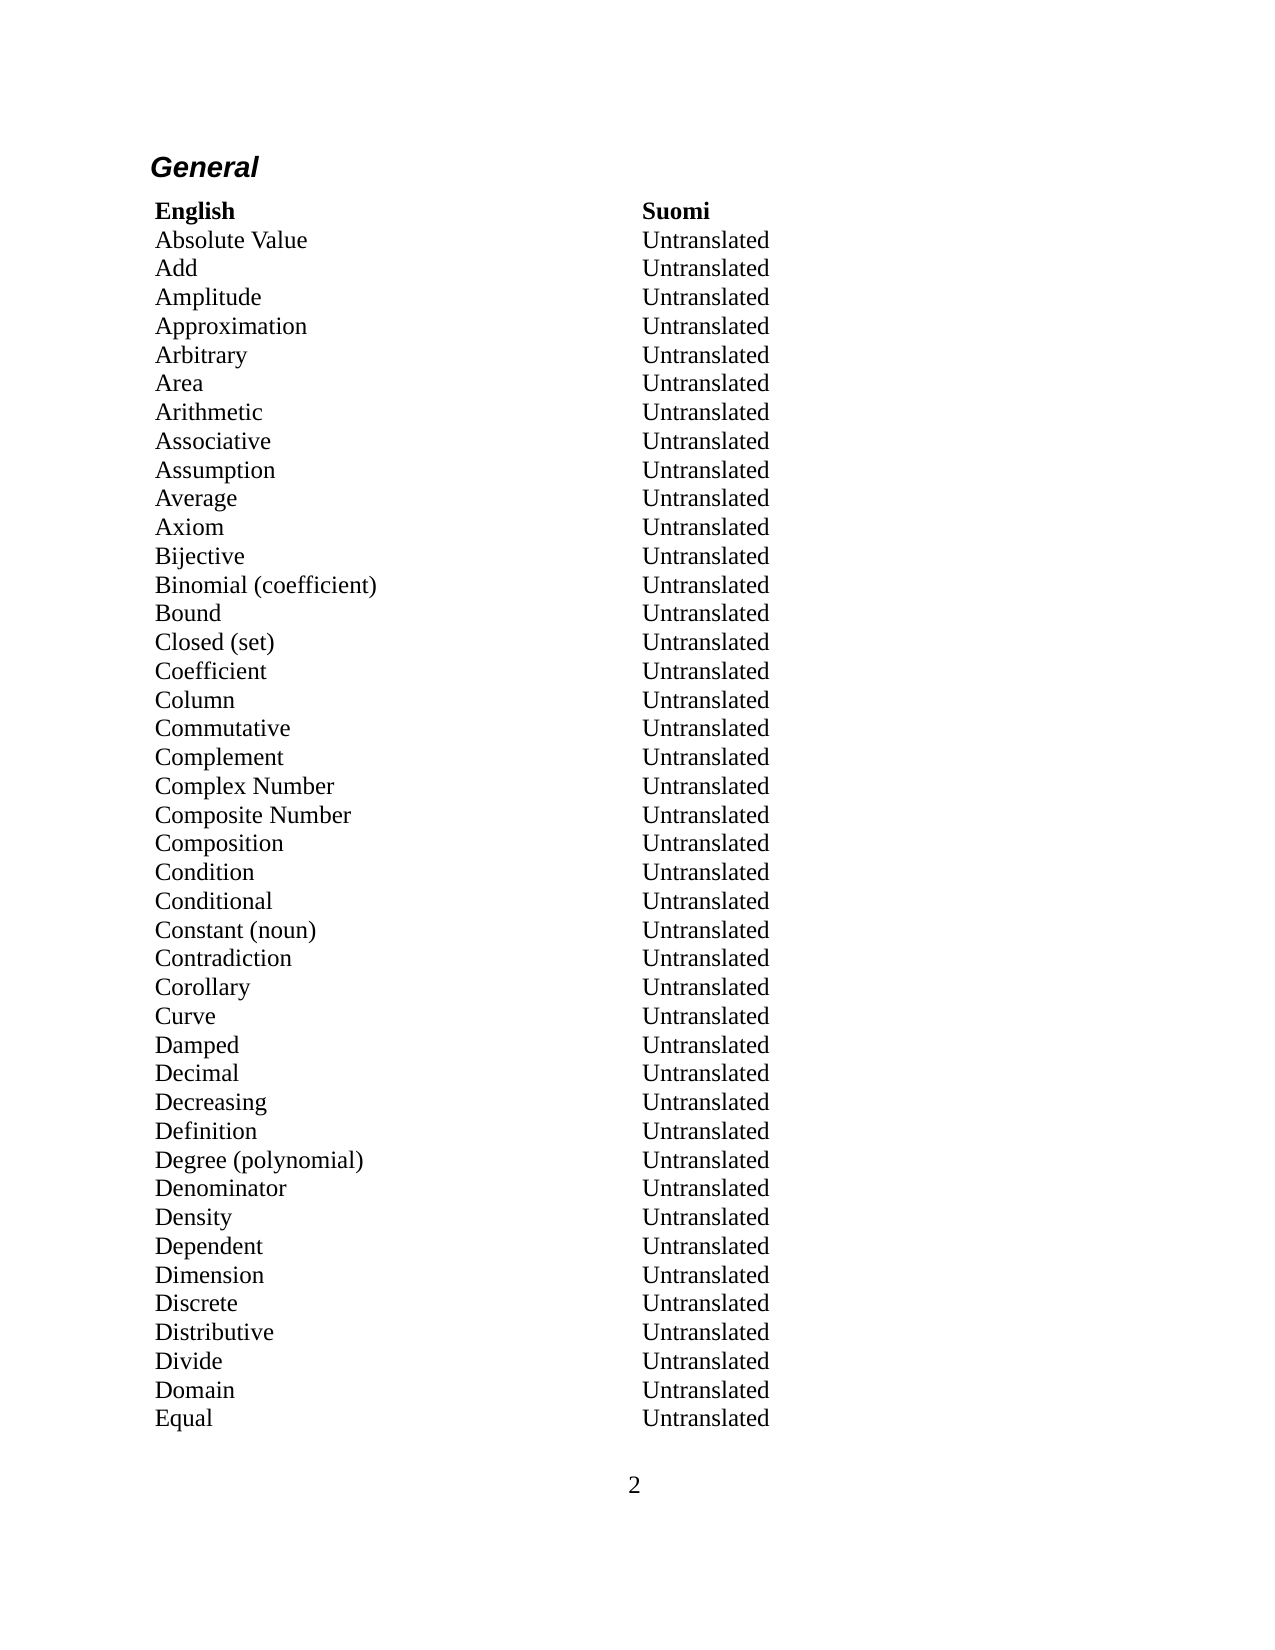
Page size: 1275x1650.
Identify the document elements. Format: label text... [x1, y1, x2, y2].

table_cell Untranslated [638, 1375, 1125, 1403]
table_cell Divide [150, 1346, 637, 1375]
table_cell Untranslated [638, 1030, 1125, 1058]
table_cell Untranslated [638, 627, 1125, 656]
table_cell Untranslated [638, 1145, 1125, 1173]
table_cell Bound [150, 599, 637, 627]
table_cell Untranslated [638, 1001, 1125, 1030]
table_cell Constant (noun) [150, 915, 637, 943]
table_cell Untranslated [638, 1087, 1125, 1116]
table_cell Untranslated [638, 512, 1125, 541]
table_cell Untranslated [638, 455, 1125, 483]
table_cell Untranslated [638, 685, 1125, 713]
table_cell Decreasing [150, 1087, 637, 1116]
table_cell Associative [150, 426, 637, 455]
table_header Suomi [638, 196, 1125, 225]
table_cell Discrete [150, 1289, 637, 1317]
table_cell Arbitrary [150, 340, 637, 368]
table_cell Contradiction [150, 944, 637, 972]
subtitle General [150, 150, 1125, 183]
table_cell Untranslated [638, 944, 1125, 972]
table_cell Untranslated [638, 570, 1125, 598]
table_cell Coefficient [150, 656, 637, 685]
table_cell Domain [150, 1375, 637, 1403]
table_cell Axiom [150, 512, 637, 541]
table_cell Definition [150, 1116, 637, 1145]
table_cell Untranslated [638, 1317, 1125, 1346]
table_cell Equal [150, 1404, 637, 1432]
table_cell Dependent [150, 1231, 637, 1260]
table_cell Untranslated [638, 1059, 1125, 1087]
table_cell Assumption [150, 455, 637, 483]
table_cell Untranslated [638, 484, 1125, 512]
table_cell Untranslated [638, 254, 1125, 282]
table_cell Complex Number [150, 771, 637, 800]
table_cell Decimal [150, 1059, 637, 1087]
table_cell Denominator [150, 1174, 637, 1202]
table_header English [150, 196, 637, 225]
table_cell Conditional [150, 886, 637, 915]
table_cell Condition [150, 857, 637, 886]
table_cell Untranslated [638, 915, 1125, 943]
table_cell Add [150, 254, 637, 282]
table_cell Approximation [150, 311, 637, 340]
table_cell Untranslated [638, 972, 1125, 1001]
table_cell Composition [150, 829, 637, 857]
table_cell Untranslated [638, 742, 1125, 771]
table_cell Untranslated [638, 771, 1125, 800]
table_cell Degree (polynomial) [150, 1145, 637, 1173]
table_cell Untranslated [638, 282, 1125, 311]
table_cell Binomial (coefficient) [150, 570, 637, 598]
table_cell Column [150, 685, 637, 713]
table_cell Untranslated [638, 1116, 1125, 1145]
table_cell Untranslated [638, 714, 1125, 742]
table_cell Untranslated [638, 1231, 1125, 1260]
table_cell Untranslated [638, 857, 1125, 886]
table_cell Area [150, 369, 637, 397]
table_cell Untranslated [638, 1346, 1125, 1375]
table_cell Untranslated [638, 1174, 1125, 1202]
table_cell Bijective [150, 541, 637, 570]
table_cell Untranslated [638, 426, 1125, 455]
table_cell Untranslated [638, 599, 1125, 627]
table_cell Complement [150, 742, 637, 771]
table_cell Density [150, 1202, 637, 1231]
table_cell Untranslated [638, 829, 1125, 857]
table_cell Untranslated [638, 1260, 1125, 1288]
table_cell Untranslated [638, 1202, 1125, 1231]
table_cell Untranslated [638, 1404, 1125, 1432]
table_cell Untranslated [638, 1289, 1125, 1317]
table_cell Arithmetic [150, 397, 637, 426]
table_cell Untranslated [638, 397, 1125, 426]
table_cell Absolute Value [150, 225, 637, 253]
table_cell Untranslated [638, 369, 1125, 397]
table_cell Composite Number [150, 800, 637, 828]
table_cell Untranslated [638, 886, 1125, 915]
table_cell Dimension [150, 1260, 637, 1288]
table_cell Untranslated [638, 800, 1125, 828]
table_cell Untranslated [638, 311, 1125, 340]
table_cell Untranslated [638, 656, 1125, 685]
table_cell Corollary [150, 972, 637, 1001]
table_cell Untranslated [638, 541, 1125, 570]
table_cell Closed (set) [150, 627, 637, 656]
table_cell Distributive [150, 1317, 637, 1346]
table_cell Damped [150, 1030, 637, 1058]
table_cell Untranslated [638, 340, 1125, 368]
table_cell Curve [150, 1001, 637, 1030]
table_cell Amplitude [150, 282, 637, 311]
table_cell Average [150, 484, 637, 512]
table_cell Untranslated [638, 225, 1125, 253]
table_cell Commutative [150, 714, 637, 742]
